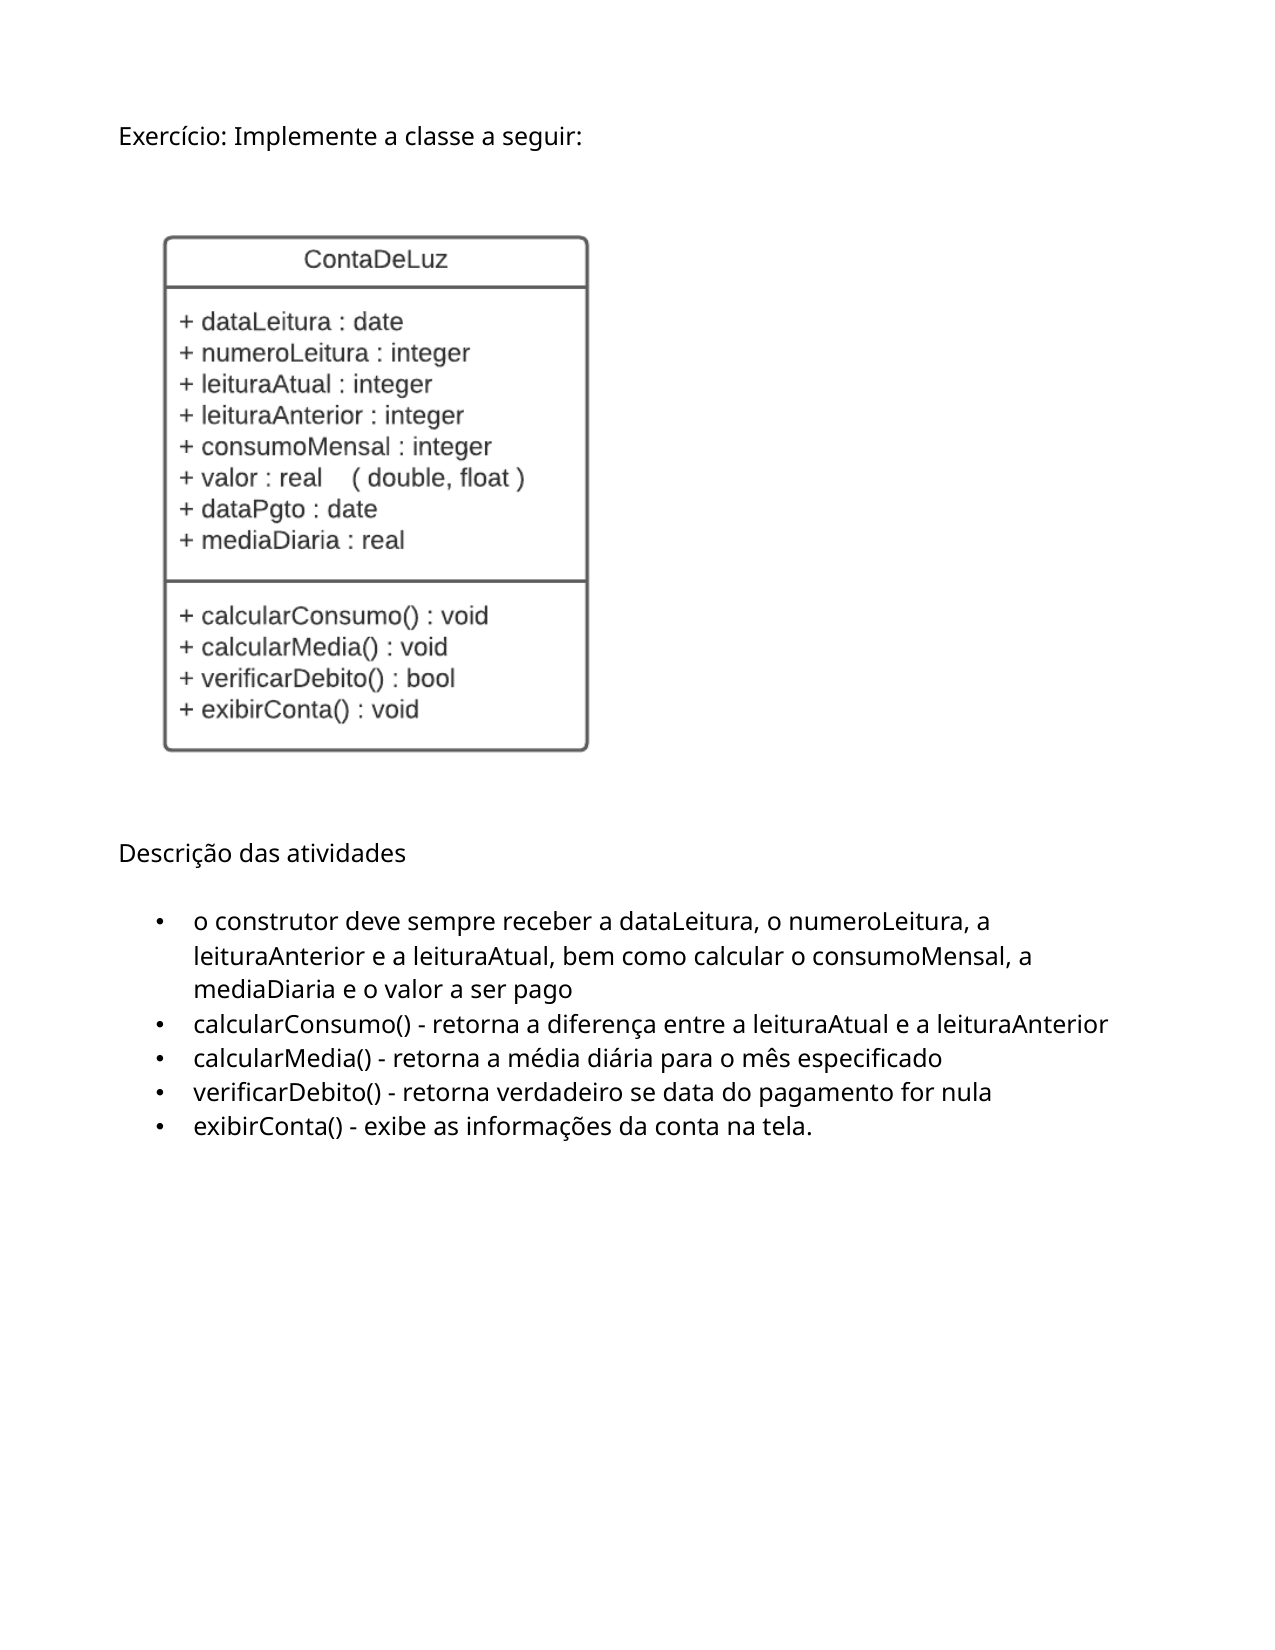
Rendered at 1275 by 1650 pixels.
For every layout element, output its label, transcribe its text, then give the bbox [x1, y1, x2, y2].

text Exercício: Implemente a classe a seguir: [118, 118, 1157, 152]
picture [118, 186, 634, 802]
list verificarDebito() - retorna verdadeiro se data do pagamento for nula [156, 1074, 1157, 1108]
list o construtor deve sempre receber a dataLeitura, o numeroLeitura, a leituraAnterior e a leituraAtual, bem como calcular o consumoMensal, a mediaDiaria e o valor a ser pago [156, 904, 1157, 1006]
list exibirConta() - exibe as informações da conta na tela. [156, 1108, 1157, 1142]
list calcularConsumo() - retorna a diferença entre a leituraAtual e a leituraAnterior [156, 1006, 1157, 1040]
text Descrição das atividades [118, 836, 1157, 870]
list calcularMedia() - retorna a média diária para o mês especificado [156, 1040, 1157, 1074]
